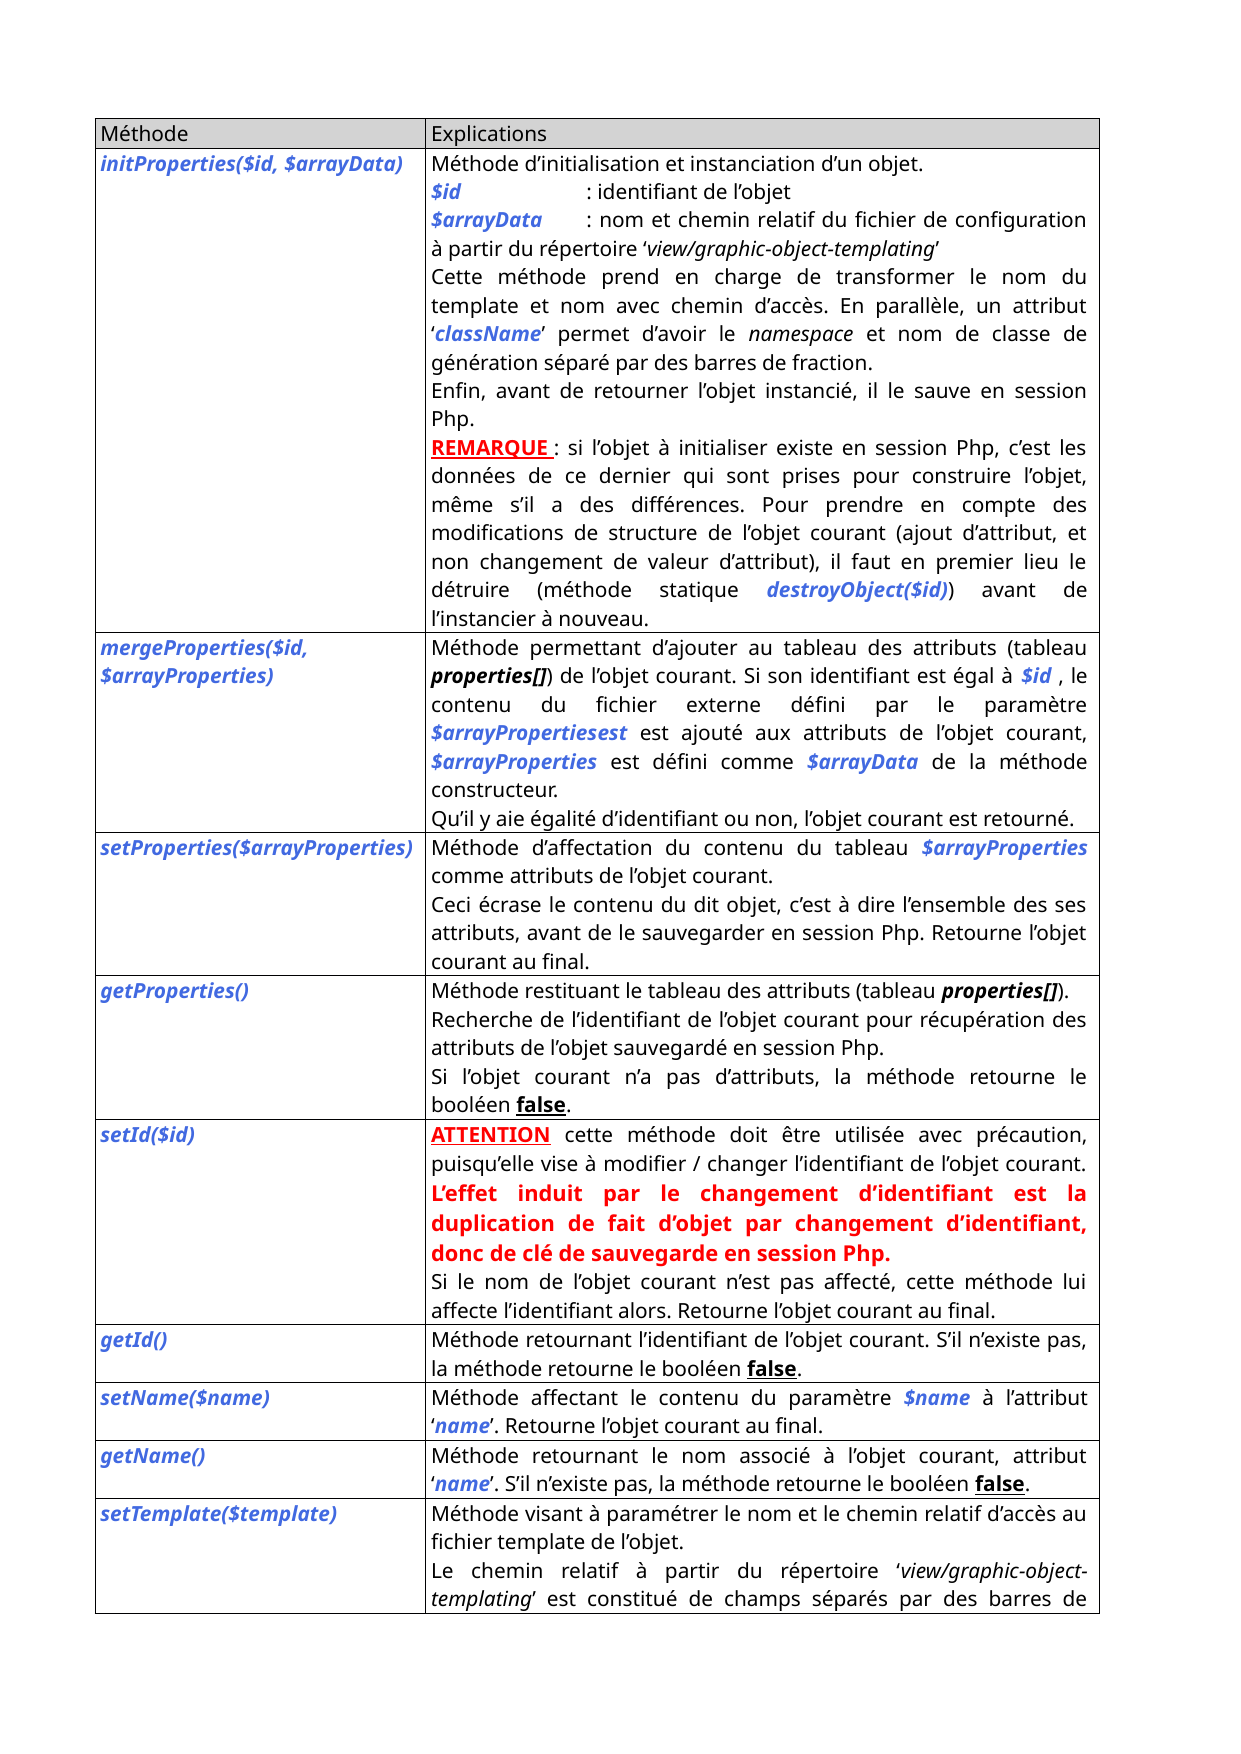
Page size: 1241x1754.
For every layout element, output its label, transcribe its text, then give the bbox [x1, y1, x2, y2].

table_cell setTemplate($template) [96, 1499, 425, 1613]
table_cell getName() [96, 1441, 425, 1498]
table_cell setProperties($arrayProperties) [96, 833, 425, 975]
table_cell Méthode permettant d’ajouter au tableau des attributs (tableau properties[]) de l’objet courant. Si son identifiant est égal à $id , le contenu du fichier externe défini par le paramètre $arrayPropertiesest est ajouté aux attributs de l’objet courant, $arrayProperties est défini comme $arrayData de la méthode constructeur. Qu’il y aie égalité d’identifiant ou non, l’objet courant est retourné. [426, 633, 1099, 832]
table_cell Méthode restituant le tableau des attributs (tableau properties[]). Recherche de l’identifiant de l’objet courant pour récupération des attributs de l’objet sauvegardé en session Php. Si l’objet courant n’a pas d’attributs, la méthode retourne le booléen false. [426, 976, 1099, 1119]
table_cell setName($name) [96, 1383, 425, 1440]
table_cell ATTENTION cette méthode doit être utilisée avec précaution, puisqu’elle vise à modifier / changer l’identifiant de l’objet courant. L’effet induit par le changement d’identifiant est la duplication de fait d’objet par changement d’identifiant, donc de clé de sauvegarde en session Php. Si le nom de l’objet courant n’est pas affecté, cette méthode lui affecte l’identifiant alors. Retourne l’objet courant au final. [426, 1120, 1099, 1324]
table_cell initProperties($id, $arrayData) [96, 149, 425, 632]
table_cell Méthode retournant l’identifiant de l’objet courant. S’il n’existe pas, la méthode retourne le booléen false. [426, 1325, 1099, 1382]
table_cell Méthode affectant le contenu du paramètre $name à l’attribut ‘name’. Retourne l’objet courant au final. [426, 1383, 1099, 1440]
table_cell Méthode retournant le nom associé à l’objet courant, attribut ‘name’. S’il n’existe pas, la méthode retourne le booléen false. [426, 1441, 1099, 1498]
table_cell Méthode visant à paramétrer le nom et le chemin relatif d’accès au fichier template de l’objet. Le chemin relatif à partir du répertoire ‘view/graphic-object-templating’ est constitué de champs séparés par des barres de fraction : l’attribut ‘typeObj’, l’attribut ‘objet’, le paramètre $template. Retourne l’objet courant au final. [426, 1499, 1099, 1613]
table_cell Méthode d’initialisation et instanciation d’un objet. $id : identifiant de l’objet $arrayData : nom et chemin relatif du fichier de configuration à partir du répertoire ‘view/graphic-object-templating’ Cette méthode prend en charge de transformer le nom du template et nom avec chemin d’accès. En parallèle, un attribut ‘className’ permet d’avoir le namespace et nom de classe de génération séparé par des barres de fraction. Enfin, avant de retourner l’objet instancié, il le sauve en session Php. REMARQUE : si l’objet à initialiser existe en session Php, c’est les données de ce dernier qui sont prises pour construire l’objet, même s’il a des différences. Pour prendre en compte des modifications de structure de l’objet courant (ajout d’attribut, et non changement de valeur d’attribut), il faut en premier lieu le détruire (méthode statique destroyObject($id)) avant de l’instancier à nouveau. [426, 149, 1099, 632]
table_header Explications [426, 119, 1099, 148]
table_cell setId($id) [96, 1120, 425, 1324]
table_cell getProperties() [96, 976, 425, 1119]
table_cell Méthode d’affectation du contenu du tableau $arrayProperties comme attributs de l’objet courant. Ceci écrase le contenu du dit objet, c’est à dire l’ensemble des ses attributs, avant de le sauvegarder en session Php. Retourne l’objet courant au final. [426, 833, 1099, 975]
table_header Méthode [96, 119, 425, 148]
table_cell getId() [96, 1325, 425, 1382]
table_cell mergeProperties($id, $arrayProperties) [96, 633, 425, 832]
